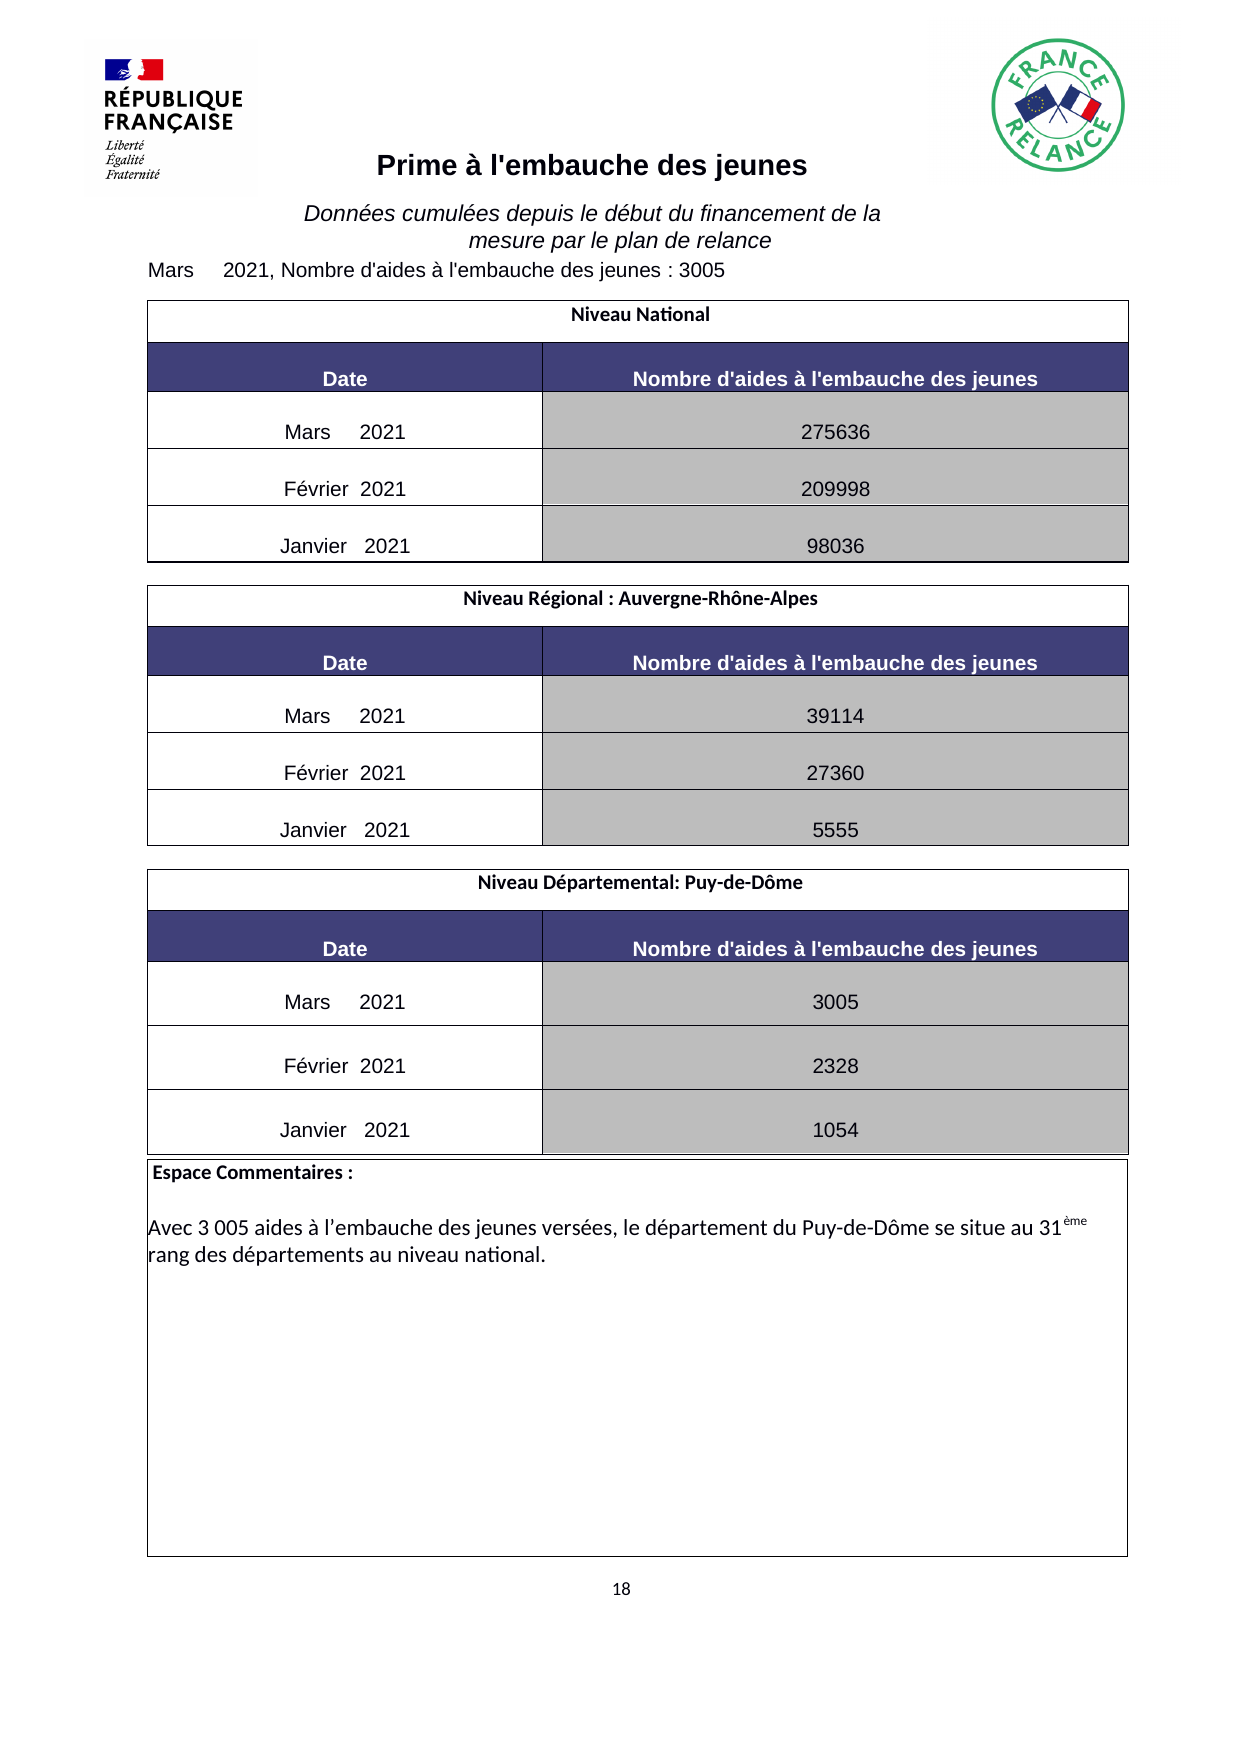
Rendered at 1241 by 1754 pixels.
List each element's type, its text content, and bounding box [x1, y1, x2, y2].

table_cell Janvier 2021 [148, 506, 542, 561]
table_cell 5555 [543, 790, 1128, 845]
table_cell Janvier 2021 [148, 1090, 542, 1153]
text 18 [0, 1577, 1238, 1600]
table_cell 39114 [543, 676, 1128, 732]
table_cell Février 2021 [148, 1026, 542, 1089]
table_cell 1054 [543, 1090, 1128, 1153]
text Prime à l'embauche des jeunes [263, 148, 926, 181]
table_cell Nombre d'aides à l'embauche des jeunes [543, 343, 1128, 391]
table_header Niveau Régional : Auvergne-Rhône-Alpes [148, 586, 1128, 626]
table_cell 3005 [543, 962, 1128, 1025]
table_cell Date [148, 343, 542, 391]
table_cell Nombre d'aides à l'embauche des jeunes [543, 911, 1128, 961]
table_cell Mars 2021 [148, 676, 542, 732]
text Avec 3 005 aides à l’embauche des jeunes versées, le département du Puy-de-Dôme se situe au 31ème rang des départements au niveau national. [148, 1213, 1127, 1269]
text Espace Commentaires : [148, 1160, 1127, 1184]
table_cell Février 2021 [148, 449, 542, 504]
text Données cumulées depuis le début du financement de la mesure par le plan de relance [148, 200, 1093, 253]
table_cell 275636 [543, 392, 1128, 448]
table_cell 27360 [543, 733, 1128, 789]
table_cell Mars 2021 [148, 962, 542, 1025]
table_cell Date [148, 911, 542, 961]
picture [84, 39, 263, 200]
table_cell Janvier 2021 [148, 790, 542, 845]
picture [926, 17, 1189, 185]
table_cell Février 2021 [148, 733, 542, 789]
table_cell 98036 [543, 506, 1128, 561]
table_header Niveau Départemental: Puy-de-Dôme [148, 870, 1128, 910]
table_cell Date [148, 627, 542, 675]
table_header Niveau National [148, 301, 1128, 342]
table_cell 209998 [543, 449, 1128, 504]
text Mars 2021, Nombre d'aides à l'embauche des jeunes : 3005 [148, 258, 1093, 282]
table_cell Mars 2021 [148, 392, 542, 448]
table_cell Nombre d'aides à l'embauche des jeunes [543, 627, 1128, 675]
table_cell 2328 [543, 1026, 1128, 1089]
